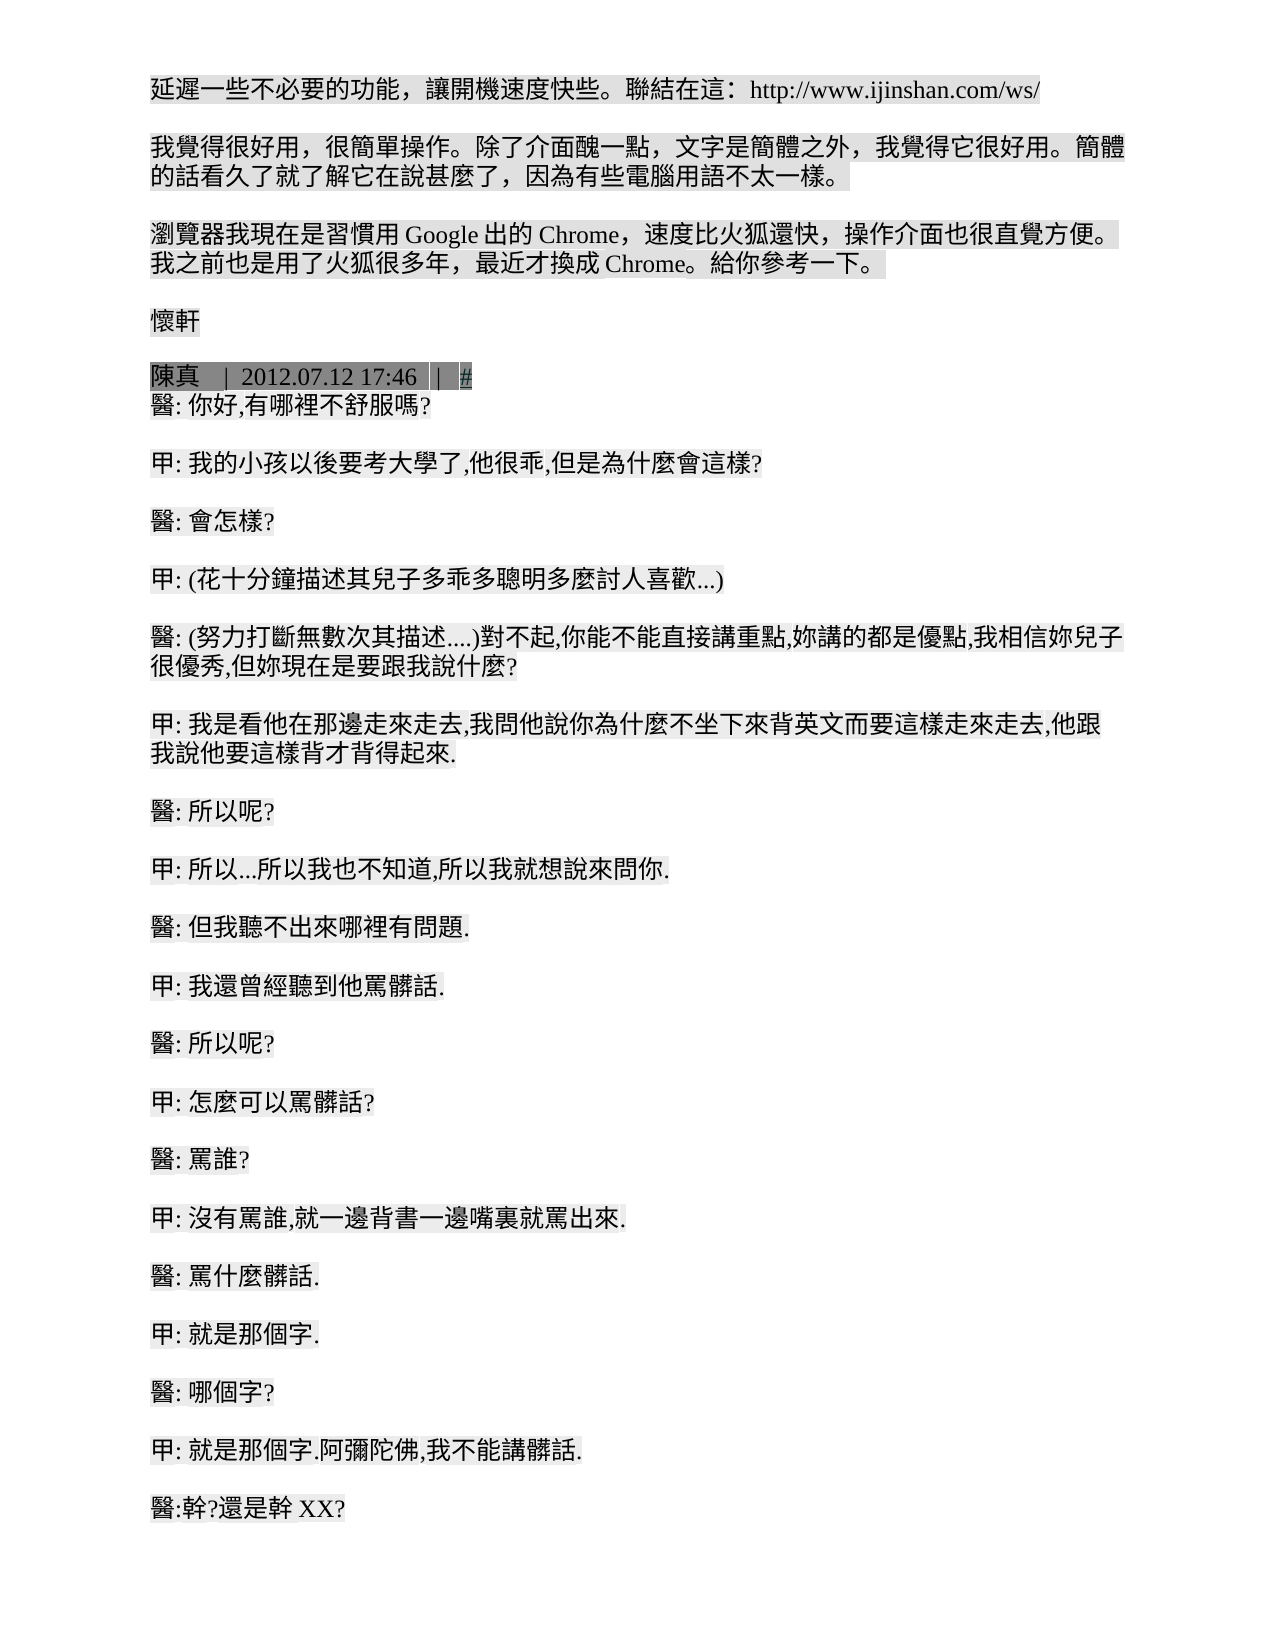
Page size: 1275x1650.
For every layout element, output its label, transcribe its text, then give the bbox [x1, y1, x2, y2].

text 醫: 你好,有哪裡不舒服嗎? 甲: 我的小孩以後要考大學了,他很乖,但是為什麼會這樣? 醫: 會怎樣? 甲: (花十分鐘描述其兒子多乖多聰明多麼討人喜歡...) 醫: (努力打斷無數次其描述....)對不起,你能不能直接講重點,妳講的都是優點,我相信妳兒子很優秀,但妳現在是要跟我說什麼? 甲: 我是看他在那邊走來走去,我問他說你為什麼不坐下來背英文而要這樣走來走去,他跟我說他要這樣背才背得起來. 醫: 所以呢? 甲: 所以...所以我也不知道,所以我就想說來問你. 醫: 但我聽不出來哪裡有問題. 甲: 我還曾經聽到他罵髒話. 醫: 所以呢? 甲: 怎麼可以罵髒話? 醫: 罵誰? 甲: 沒有罵誰,就一邊背書一邊嘴裏就罵出來. 醫: 罵什麼髒話. 甲: 就是那個字. 醫: 哪個字? 甲: 就是那個字.阿彌陀佛,我不能講髒話. 醫:幹?還是幹XX? [150, 391, 1125, 1552]
text 陳真 你可以試著用一個對岸的軟體叫"金山衛士"，有防毒功能及一些附加的整理程式，也是免費的。我原本也是用小紅傘，後來我的工程師朋友叫我改用"金山衛士"，它佔的資源較小，還有一些清除電腦垃圾文件及暫存檔的功能，它還能偵測你的開機過程，建議你關閉或是延遲一些不必要的功能，讓開機速度快些。聯結在這：http://www.ijinshan.com/ws/ 我覺得很好用，很簡單操作。除了介面醜一點，文字是簡體之外，我覺得它很好用。簡體的話看久了就了解它在說甚麼了，因為有些電腦用語不太一樣。 瀏覽器我現在是習慣用Google出的Chrome，速度比火狐還快，操作介面也很直覺方便。我之前也是用了火狐很多年，最近才換成Chrome。給你參考一下。 懷軒 [150, 75, 1125, 337]
text 陳真 | 2012.07.12 17:46 | # [150, 362, 1125, 391]
